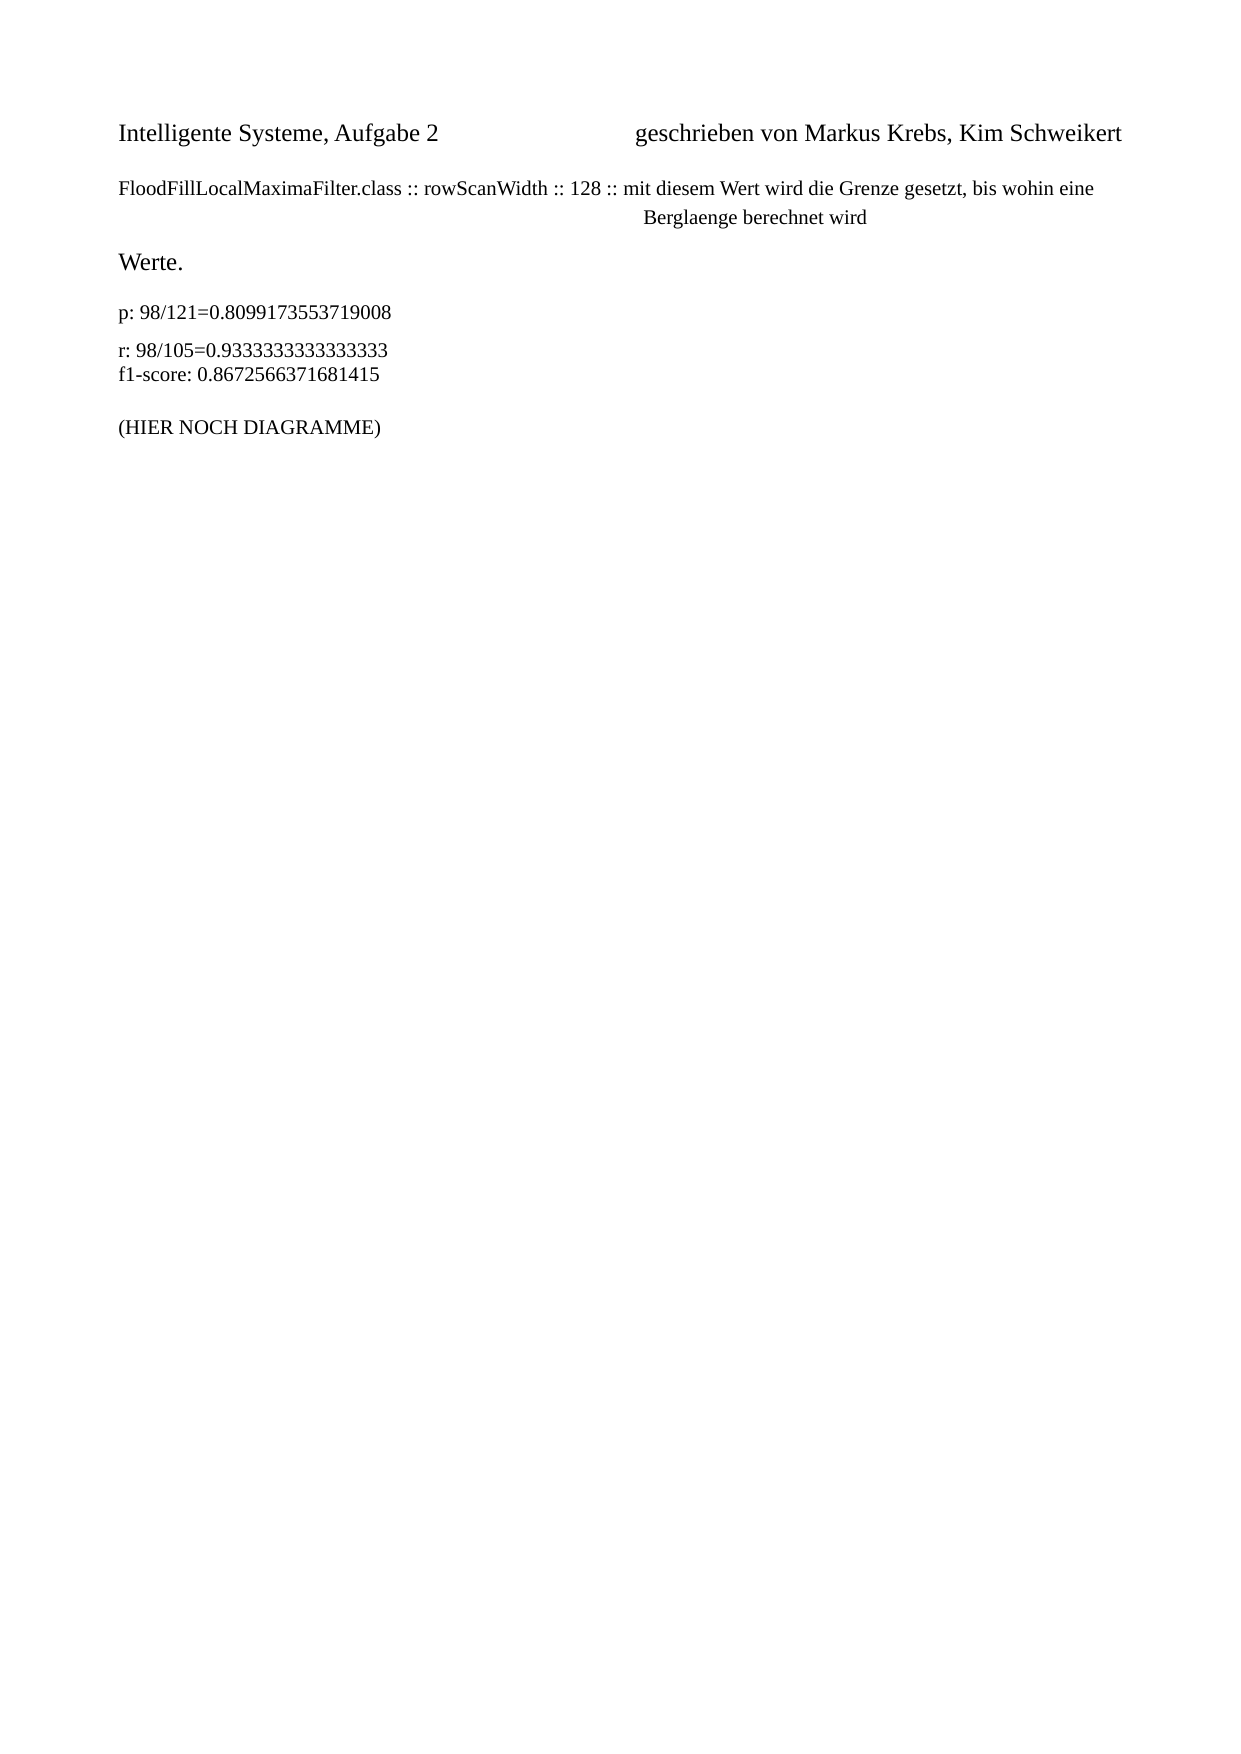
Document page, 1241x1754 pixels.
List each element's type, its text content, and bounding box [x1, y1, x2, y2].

text r: 98/105=0.9333333333333333 [118, 338, 1122, 362]
text p: 98/121=0.8099173553719008 [118, 300, 1122, 324]
text f1-score: 0.8672566371681415 [118, 362, 1122, 386]
text (HIER NOCH DIAGRAMME) [118, 415, 1122, 439]
text Werte. [118, 247, 1122, 276]
text FloodFillLocalMaximaFilter.class :: rowScanWidth :: 128 :: mit diesem Wert wird die Grenze gesetzt, bis wohin eine Berglaenge berechnet wird [118, 176, 1122, 229]
